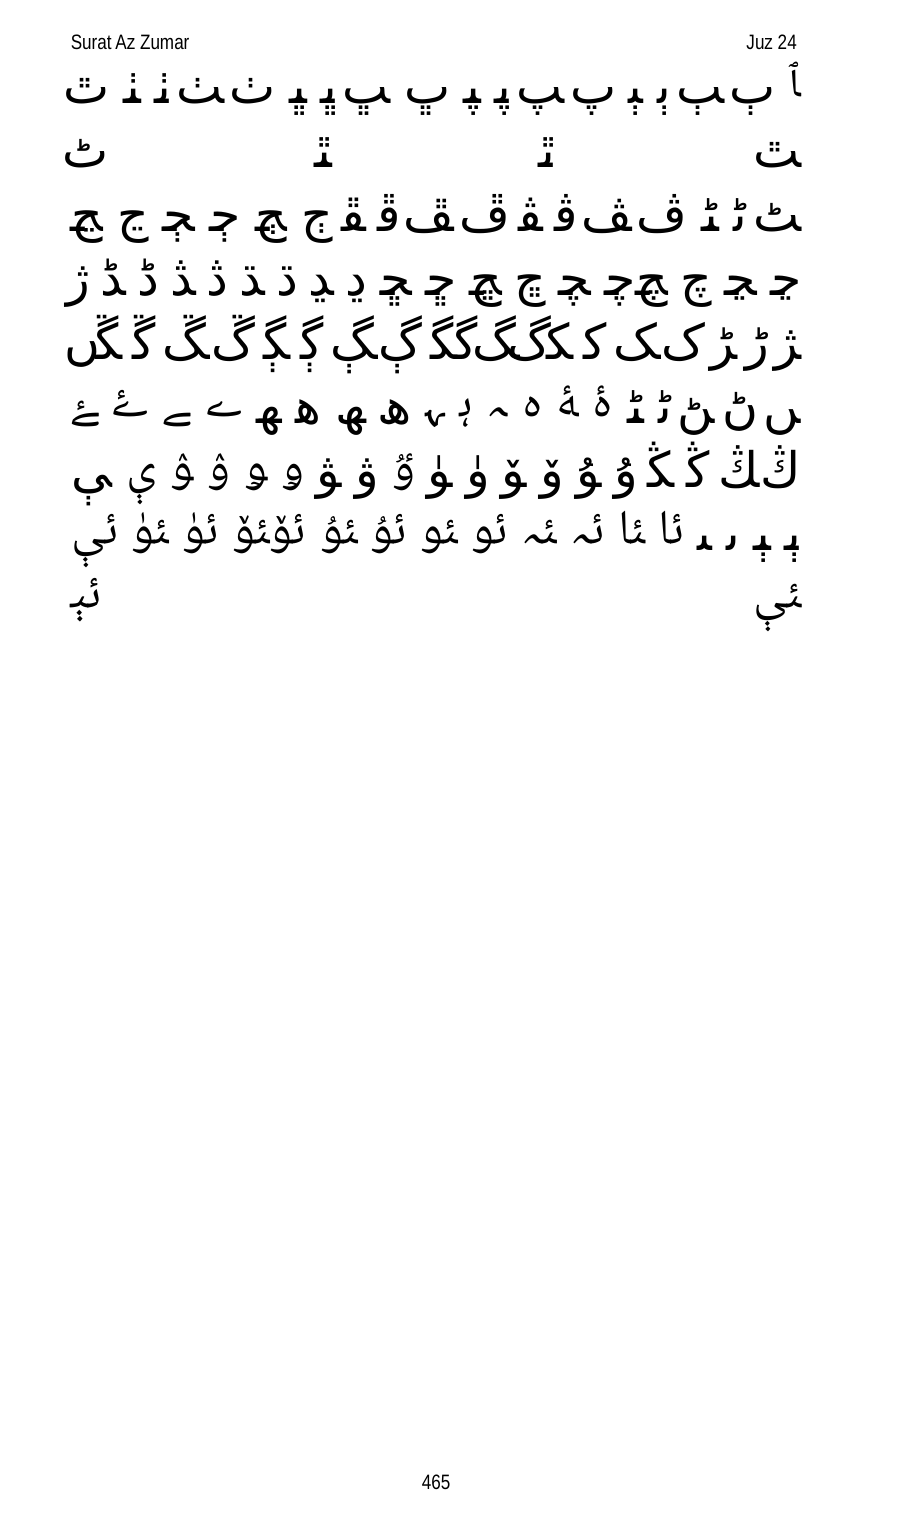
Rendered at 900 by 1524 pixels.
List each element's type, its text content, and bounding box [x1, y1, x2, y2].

text ﭑ ﭒ ﭓ ﭔ ﭕ ﭖ ﭗ ﭘ ﭙ ﭚ ﭛ ﭜ ﭝ ﭞ ﭟ ﭠ ﭡ ﭢ ﭣ ﭤ ﭥ ﭦ [71, 60, 801, 188]
text ﭧ ﭨ ﭩ ﭪ ﭫ ﭬ ﭭ ﭮ ﭯ ﭰ ﭱ ﭲ ﭳ ﭴ ﭵ ﭶ ﭷ ﭸ ﭹ ﭺ ﭻﭼ ﭽ ﭾ ﭿ ﮀ ﮁ ﮂ ﮃ ﮄ ﮅ ﮆ ﮇ ﮈ ﮉ ﮊ ﮋ ﮌ ﮍ ﮎ ﮏ ﮐ ﮑﮒﮓﮔﮕ ﮖ ﮗ ﮘ ﮙ ﮚ ﮛ ﮜ ﮝﮞ ﮟ ﮠ ﮡ ﮢ ﮣ ﮤ ﮥ ﮦ ﮧ ﮨ ﮩ ﮪ ﮫ ﮬ ﮭ ﮮ ﮯ ﮰ ﮱ ﯓ ﯔ ﯕ ﯖ ﯗ ﯘ ﯙ ﯚ ﯛ ﯜ ﯝ ﯞ ﯟ ﯠ ﯡ ﯢ ﯣ ﯤ ﯥ ﯦ ﯧ ﯨ ﯩ ﯪ ﯫ ﯬ ﯭ ﯮ ﯯ ﯰ ﯱ ﯲﯳ ﯴ ﯵ ﯶ ﯷ ﯸ [71, 188, 801, 635]
